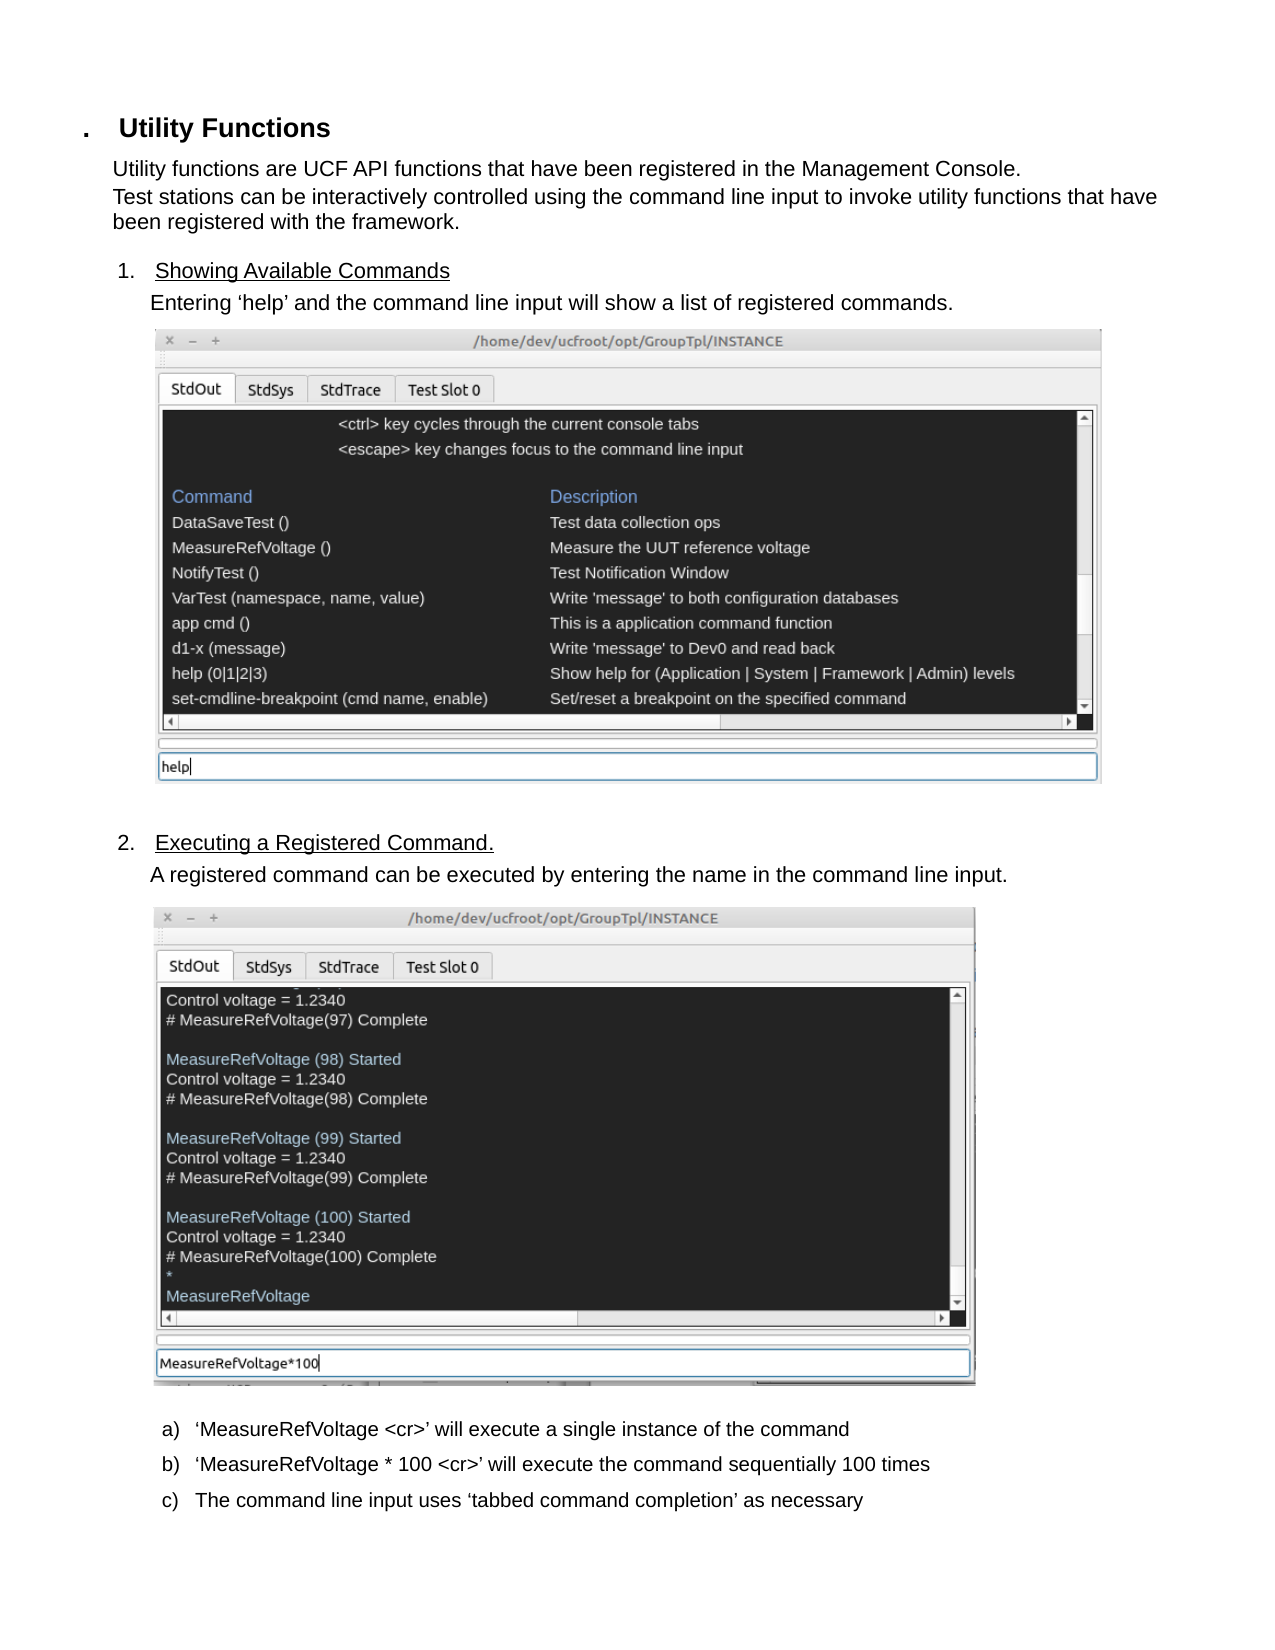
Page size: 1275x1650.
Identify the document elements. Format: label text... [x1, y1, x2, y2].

subtitle Utility Functions [75, 112, 1200, 144]
text Test stations can be interactively controlled using the command line input to invoke utility functions that have been registered with the framework. [112, 184, 1200, 234]
picture [155, 329, 1102, 784]
subtitle Executing a Registered Command. [111, 830, 1200, 855]
subtitle The command line input uses ‘tabbed command completion’ as necessary [156, 1488, 1200, 1511]
text Entering ‘help’ and the command line input will show a list of registered commands. [150, 290, 1200, 315]
subtitle Showing Available Commands [111, 258, 1200, 284]
text Utility functions are UCF API functions that have been registered in the Management Console. [112, 156, 1200, 181]
picture [153, 907, 976, 1386]
subtitle ‘MeasureRefVoltage * 100 <cr>’ will execute the command sequentially 100 times [156, 1452, 1200, 1476]
text A registered command can be executed by entering the name in the command line input. [150, 861, 1200, 887]
subtitle ‘MeasureRefVoltage <cr>’ will execute a single instance of the command [156, 1417, 1200, 1440]
